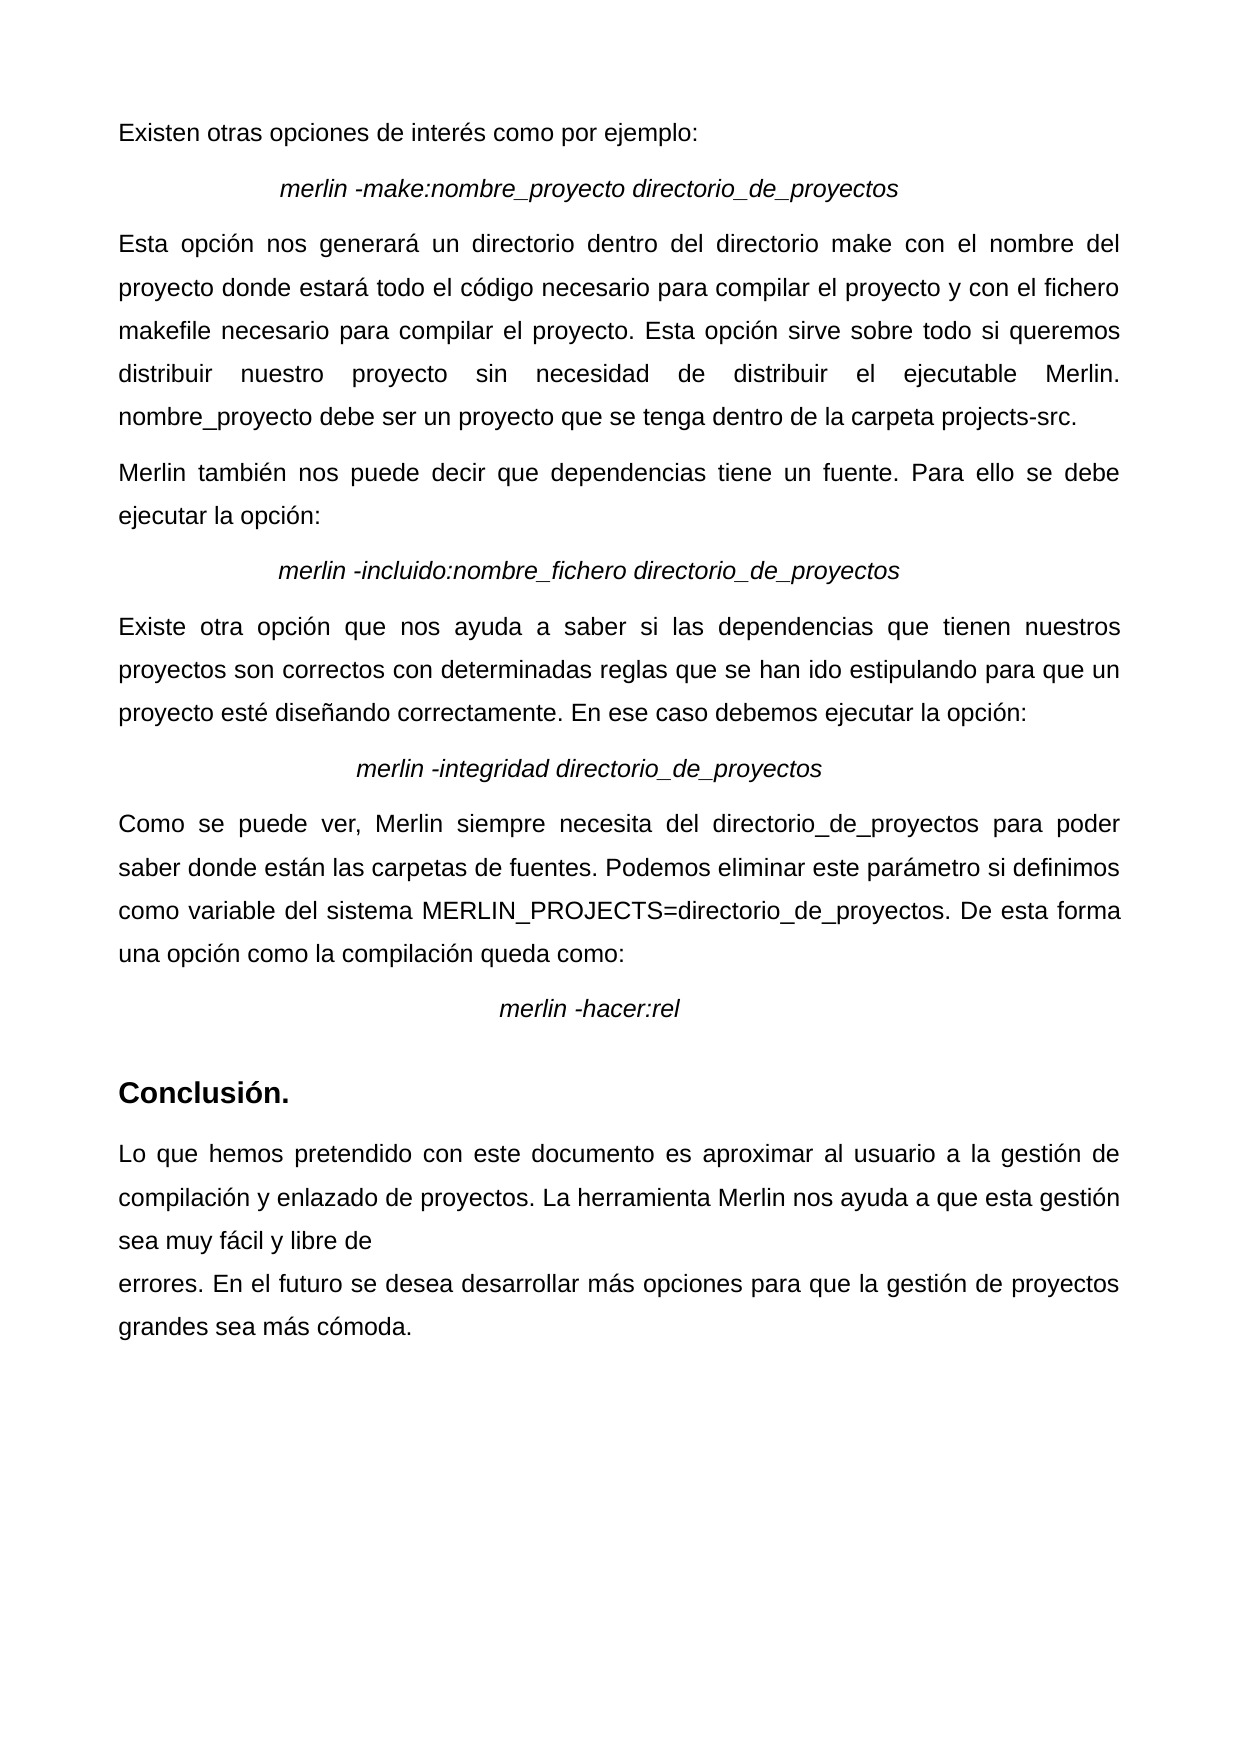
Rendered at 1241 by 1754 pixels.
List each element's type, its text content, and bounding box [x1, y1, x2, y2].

text merlin -make:nombre_proyecto directorio_de_proyectos [59, 174, 1122, 202]
text merlin -integridad directorio_de_proyectos [59, 754, 1122, 782]
text Lo que hemos pretendido con este documento es aproximar al usuario a la gestión de compilación y enlazado de proyectos. La herramienta Merlin nos ayuda a que esta gestión sea muy fácil y libre de [118, 1139, 1122, 1254]
text Conclusión. [118, 1075, 1122, 1109]
text Existe otra opción que nos ayuda a saber si las dependencias que tienen nuestros proyectos son correctos con determinadas reglas que se han ido estipulando para que un proyecto esté diseñando correctamente. En ese caso debemos ejecutar la opción: [118, 612, 1122, 727]
text Como se puede ver, Merlin siempre necesita del directorio_de_proyectos para poder saber donde están las carpetas de fuentes. Podemos eliminar este parámetro si definimos como variable del sistema MERLIN_PROJECTS=directorio_de_proyectos. De esta forma una opción como la compilación queda como: [118, 809, 1122, 967]
text Existen otras opciones de interés como por ejemplo: [118, 118, 1122, 147]
text Esta opción nos generará un directorio dentro del directorio make con el nombre del proyecto donde estará todo el código necesario para compilar el proyecto y con el fichero makefile necesario para compilar el proyecto. Esta opción sirve sobre todo si queremos distribuir nuestro proyecto sin necesidad de distribuir el ejecutable Merlin. nombre_proyecto debe ser un proyecto que se tenga dentro de la carpeta projects-src. [118, 229, 1122, 431]
text merlin -incluido:nombre_fichero directorio_de_proyectos [59, 556, 1122, 585]
text errores. En el futuro se desea desarrollar más opciones para que la gestión de proyectos grandes sea más cómoda. [118, 1269, 1122, 1341]
text merlin -hacer:rel [59, 994, 1122, 1023]
text Merlin también nos puede decir que dependencias tiene un fuente. Para ello se debe ejecutar la opción: [118, 457, 1122, 529]
